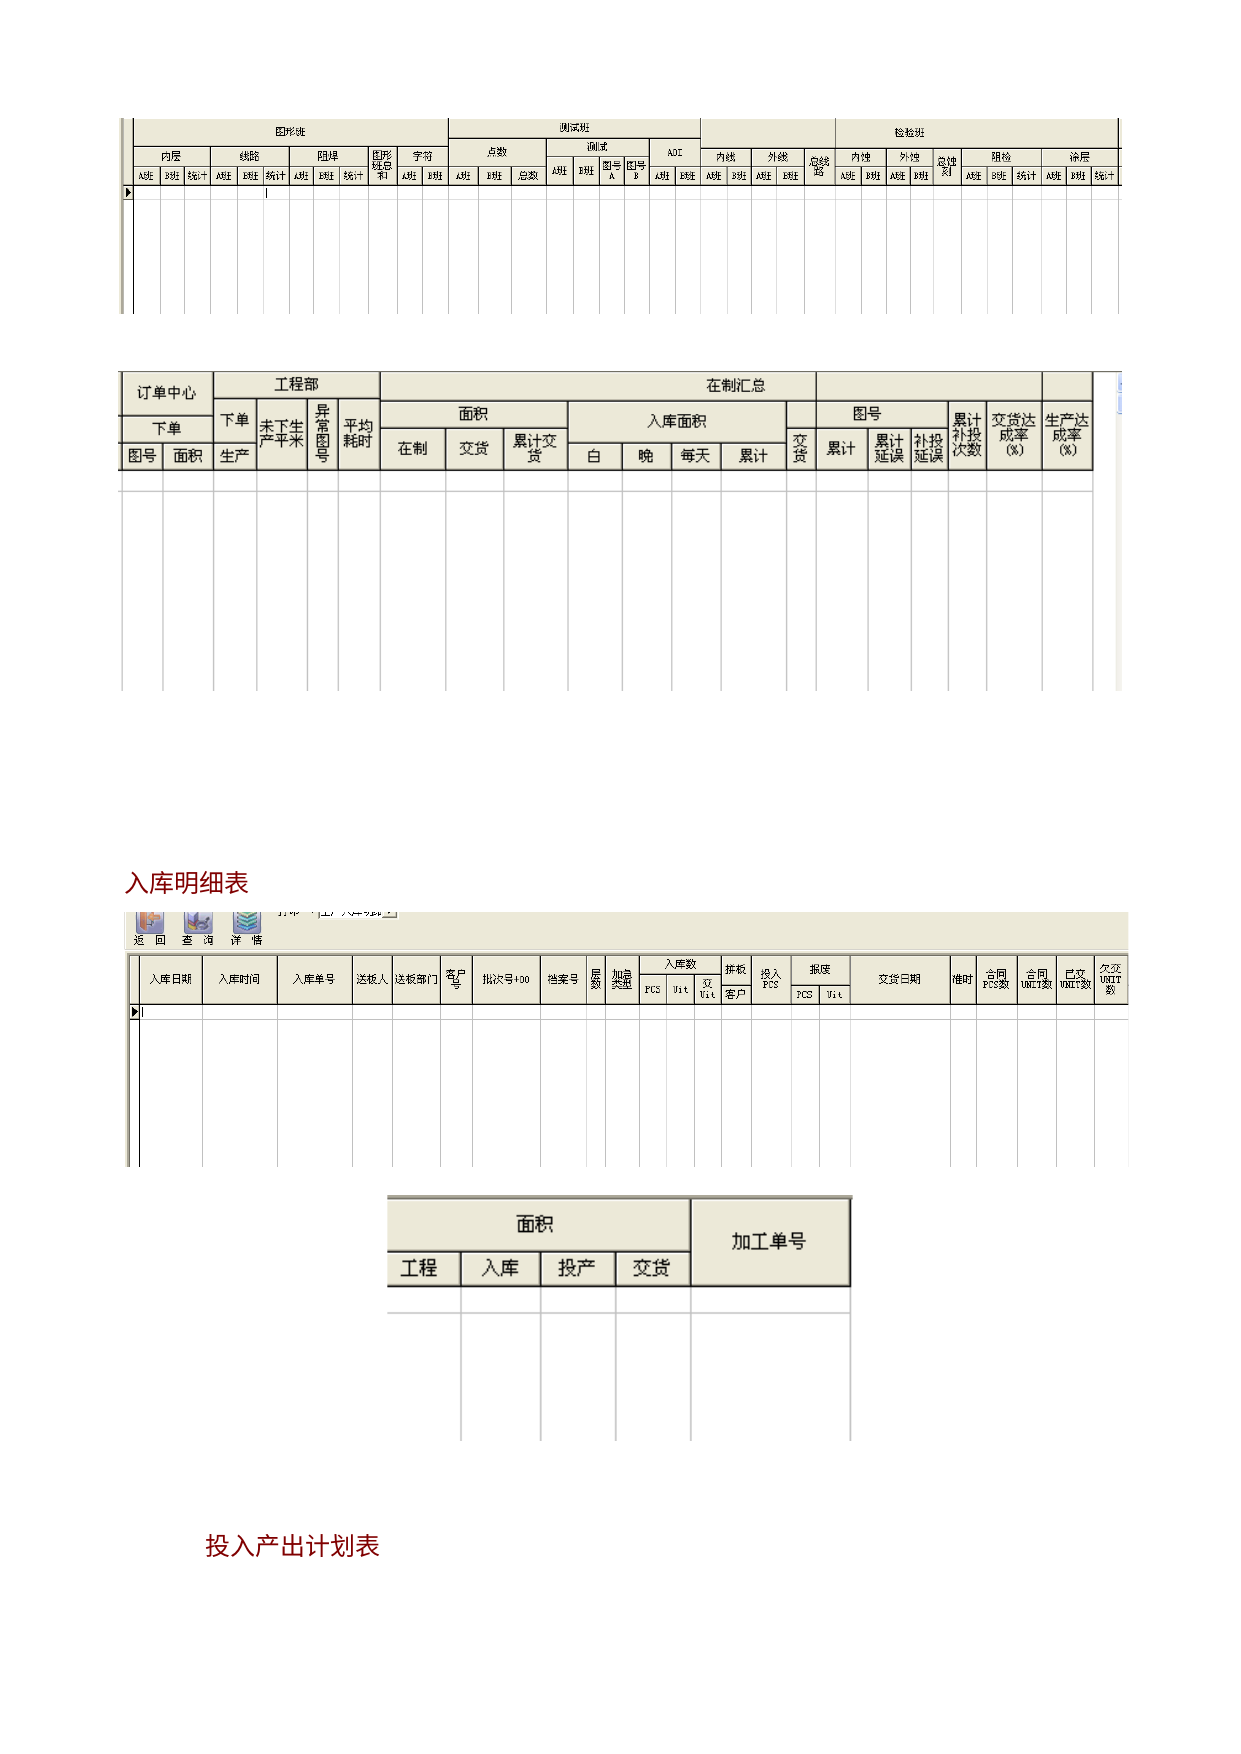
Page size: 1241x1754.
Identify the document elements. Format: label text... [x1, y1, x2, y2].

text 投入产出计划表 [118, 1527, 1122, 1563]
text 入库明细表 [118, 863, 1122, 900]
picture [387, 1195, 853, 1441]
picture [118, 371, 1122, 691]
picture [118, 118, 1122, 314]
picture [124, 912, 1129, 1167]
